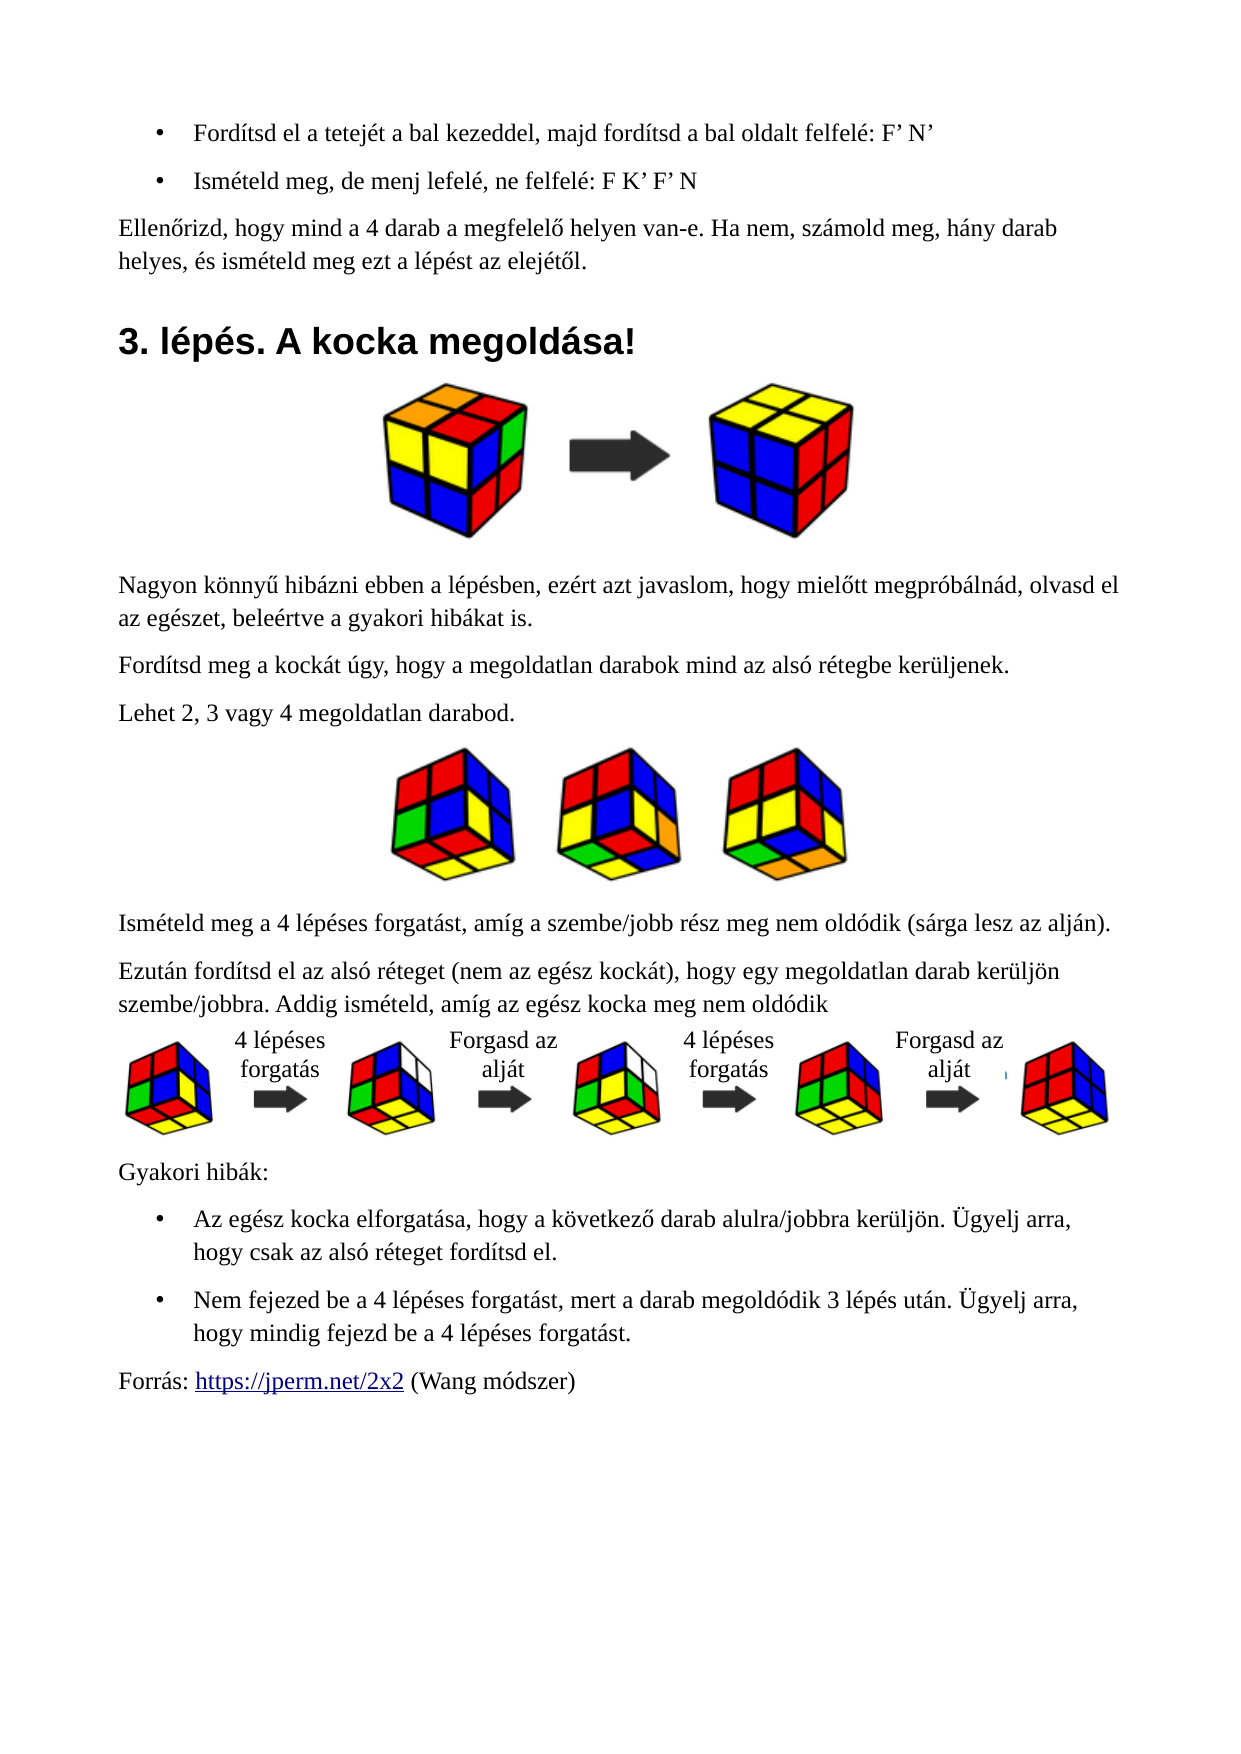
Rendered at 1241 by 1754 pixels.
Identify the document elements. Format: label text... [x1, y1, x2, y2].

list Nem fejezed be a 4 lépéses forgatást, mert a darab megoldódik 3 lépés után. Ügyelj arra, hogy mindig fejezd be a 4 lépéses forgatást. [156, 1285, 1122, 1347]
text Forrás: https://jperm.net/2x2 (Wang módszer) [118, 1366, 1122, 1394]
list Az egész kocka elforgatása, hogy a következő darab alulra/jobbra kerüljön. Ügyelj arra, hogy csak az alsó réteget fordítsd el. [156, 1204, 1122, 1266]
picture [118, 1036, 1123, 1138]
text Ellenőrizd, hogy mind a 4 darab a megfelelő helyen van-e. Ha nem, számold meg, hány darab helyes, és ismételd meg ezt a lépést az elejétől. [118, 213, 1122, 275]
subtitle 3. lépés. A kocka megoldása! [118, 319, 1122, 362]
text Ezután fordítsd el az alsó réteget (nem az egész kockát), hogy egy megoldatlan darab kerüljön szembe/jobbra. Addig ismételd, amíg az egész kocka meg nem oldódik [118, 956, 1122, 1018]
list Fordítsd el a tetejét a bal kezeddel, majd fordítsd a bal oldalt felfelé: F’ N’ [156, 118, 1122, 147]
picture [375, 374, 866, 552]
text Nagyon könnyű hibázni ebben a lépésben, ezért azt javaslom, hogy mielőtt megpróbálnád, olvasd el az egészet, beleértve a gyakori hibákat is. [118, 570, 1122, 632]
text Ismételd meg a 4 lépéses forgatást, amíg a szembe/jobb rész meg nem oldódik (sárga lesz az alján). [118, 908, 1122, 937]
text Fordítsd meg a kockát úgy, hogy a megoldatlan darabok mind az alsó rétegbe kerüljenek. [118, 651, 1122, 679]
picture [381, 745, 860, 890]
list Ismételd meg, de menj lefelé, ne felfelé: F K’ F’ N [156, 166, 1122, 194]
text Gyakori hibák: [118, 1157, 1122, 1186]
text Lehet 2, 3 vagy 4 megoldatlan darabod. [118, 698, 1122, 727]
